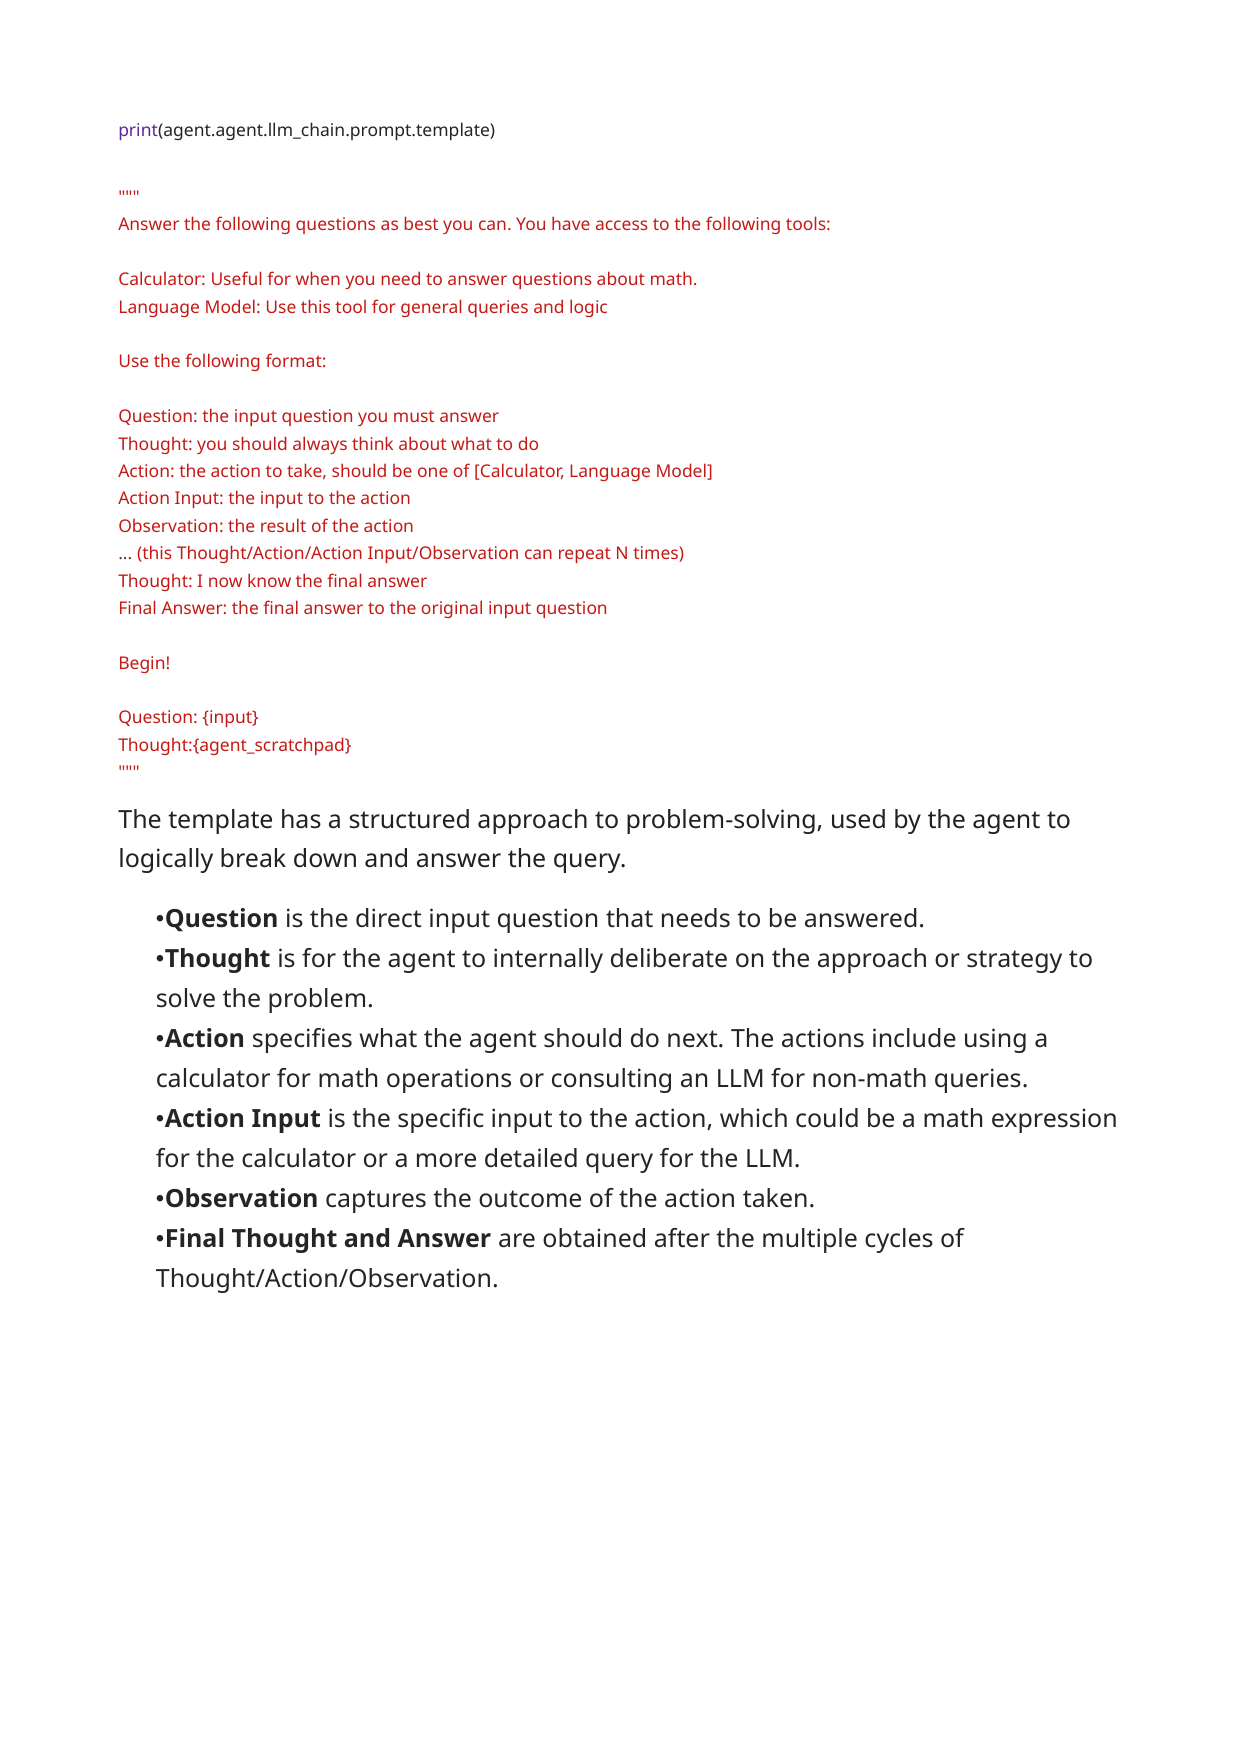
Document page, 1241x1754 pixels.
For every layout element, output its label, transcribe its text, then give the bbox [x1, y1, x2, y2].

text print(agent.agent.llm_chain.prompt.template) """ Answer the following questions as best you can. You have access to the following tools: Calculator: Useful for when you need to answer questions about math. Language Model: Use this tool for general queries and logic Use the following format: Question: the input question you must answer Thought: you should always think about what to do Action: the action to take, should be one of [Calculator, Language Model] Action Input: the input to the action Observation: the result of the action ... (this Thought/Action/Action Input/Observation can repeat N times) Thought: I now know the final answer Final Answer: the final answer to the original input question Begin! Question: {input} Thought:{agent_scratchpad} """ [118, 118, 1122, 784]
list Final Thought and Answer are obtained after the multiple cycles of Thought/Action/Observation. [156, 1215, 1122, 1295]
list Action specifies what the agent should do next. The actions include using a calculator for math operations or consulting an LLM for non-math queries. [156, 1015, 1122, 1095]
list Thought is for the agent to internally deliberate on the approach or strategy to solve the problem. [156, 935, 1122, 1015]
text The template has a structured approach to problem-solving, used by the agent to logically break down and answer the query. [118, 802, 1122, 875]
list Question is the direct input question that needs to be answered. [156, 895, 1122, 935]
list Action Input is the specific input to the action, which could be a math expression for the calculator or a more detailed query for the LLM. [156, 1095, 1122, 1175]
list Observation captures the outcome of the action taken. [156, 1175, 1122, 1215]
